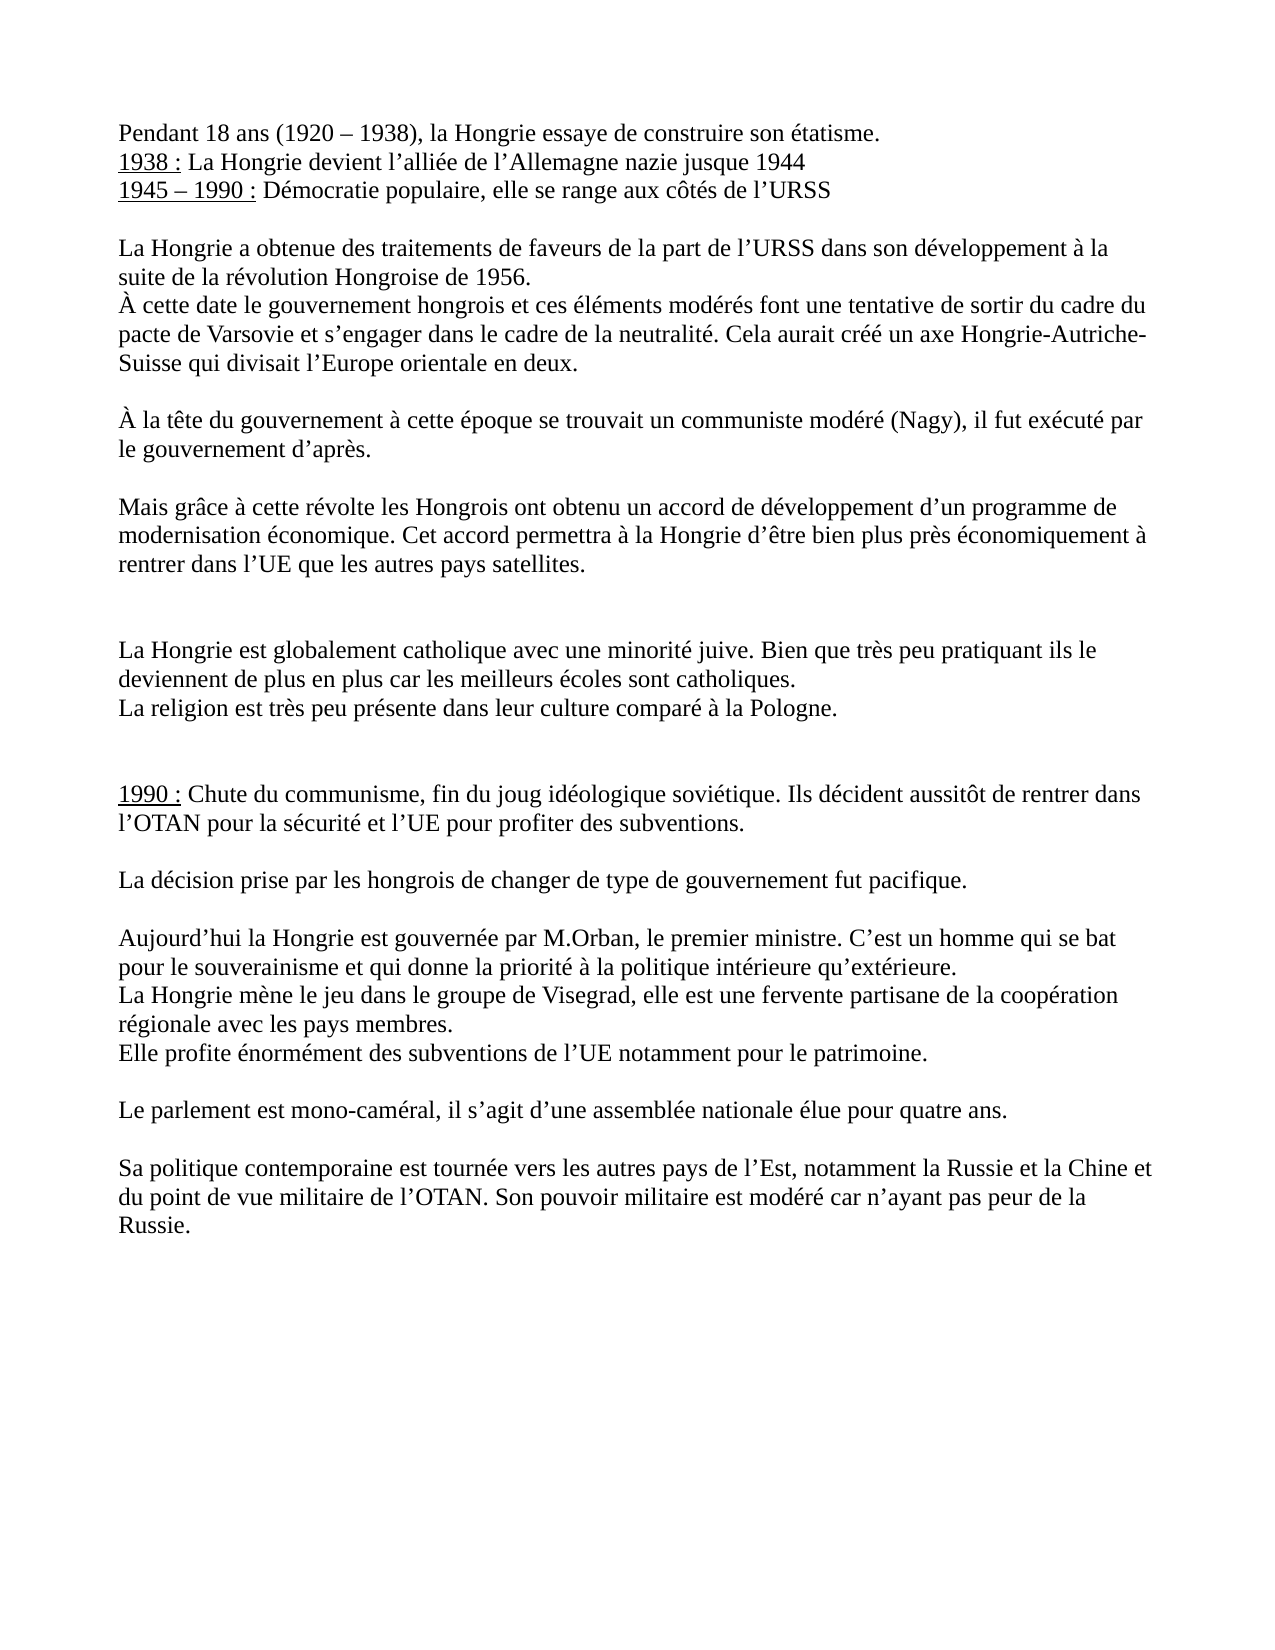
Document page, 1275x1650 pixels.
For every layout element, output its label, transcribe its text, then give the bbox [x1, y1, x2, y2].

text Elle profite énormément des subventions de l’UE notamment pour le patrimoine. [118, 1038, 1157, 1067]
text La Hongrie mène le jeu dans le groupe de Visegrad, elle est une fervente partisane de la coopération régionale avec les pays membres. [118, 981, 1157, 1038]
text Le parlement est mono-caméral, il s’agit d’une assemblée nationale élue pour quatre ans. [118, 1096, 1157, 1153]
text Aujourd’hui la Hongrie est gouvernée par M.Orban, le premier ministre. C’est un homme qui se bat pour le souverainisme et qui donne la priorité à la politique intérieure qu’extérieure. [118, 923, 1157, 981]
text 1945 – 1990 : Démocratie populaire, elle se range aux côtés de l’URSS [118, 176, 1157, 204]
text Pendant 18 ans (1920 – 1938), la Hongrie essaye de construire son étatisme. 1938 : La Hongrie devient l’alliée de l’Allemagne nazie jusque 1944 [118, 118, 1157, 176]
text À la tête du gouvernement à cette époque se trouvait un communiste modéré (Nagy), il fut exécuté par le gouvernement d’après. [118, 406, 1157, 463]
text Mais grâce à cette révolte les Hongrois ont obtenu un accord de développement d’un programme de modernisation économique. Cet accord permettra à la Hongrie d’être bien plus près économiquement à rentrer dans l’UE que les autres pays satellites. [118, 492, 1157, 578]
text La Hongrie est globalement catholique avec une minorité juive. Bien que très peu pratiquant ils le deviennent de plus en plus car les meilleurs écoles sont catholiques. [118, 636, 1157, 693]
text La décision prise par les hongrois de changer de type de gouvernement fut pacifique. [118, 866, 1157, 894]
text La religion est très peu présente dans leur culture comparé à la Pologne. [118, 693, 1157, 722]
text Sa politique contemporaine est tournée vers les autres pays de l’Est, notamment la Russie et la Chine et du point de vue militaire de l’OTAN. Son pouvoir militaire est modéré car n’ayant pas peur de la Russie. [118, 1153, 1157, 1239]
text La Hongrie a obtenue des traitements de faveurs de la part de l’URSS dans son développement à la suite de la révolution Hongroise de 1956. À cette date le gouvernement hongrois et ces éléments modérés font une tentative de sortir du cadre du pacte de Varsovie et s’engager dans le cadre de la neutralité. Cela aurait créé un axe Hongrie-Autriche-Suisse qui divisait l’Europe orientale en deux. [118, 233, 1157, 377]
text 1990 : Chute du communisme, fin du joug idéologique soviétique. Ils décident aussitôt de rentrer dans l’OTAN pour la sécurité et l’UE pour profiter des subventions. [118, 779, 1157, 837]
